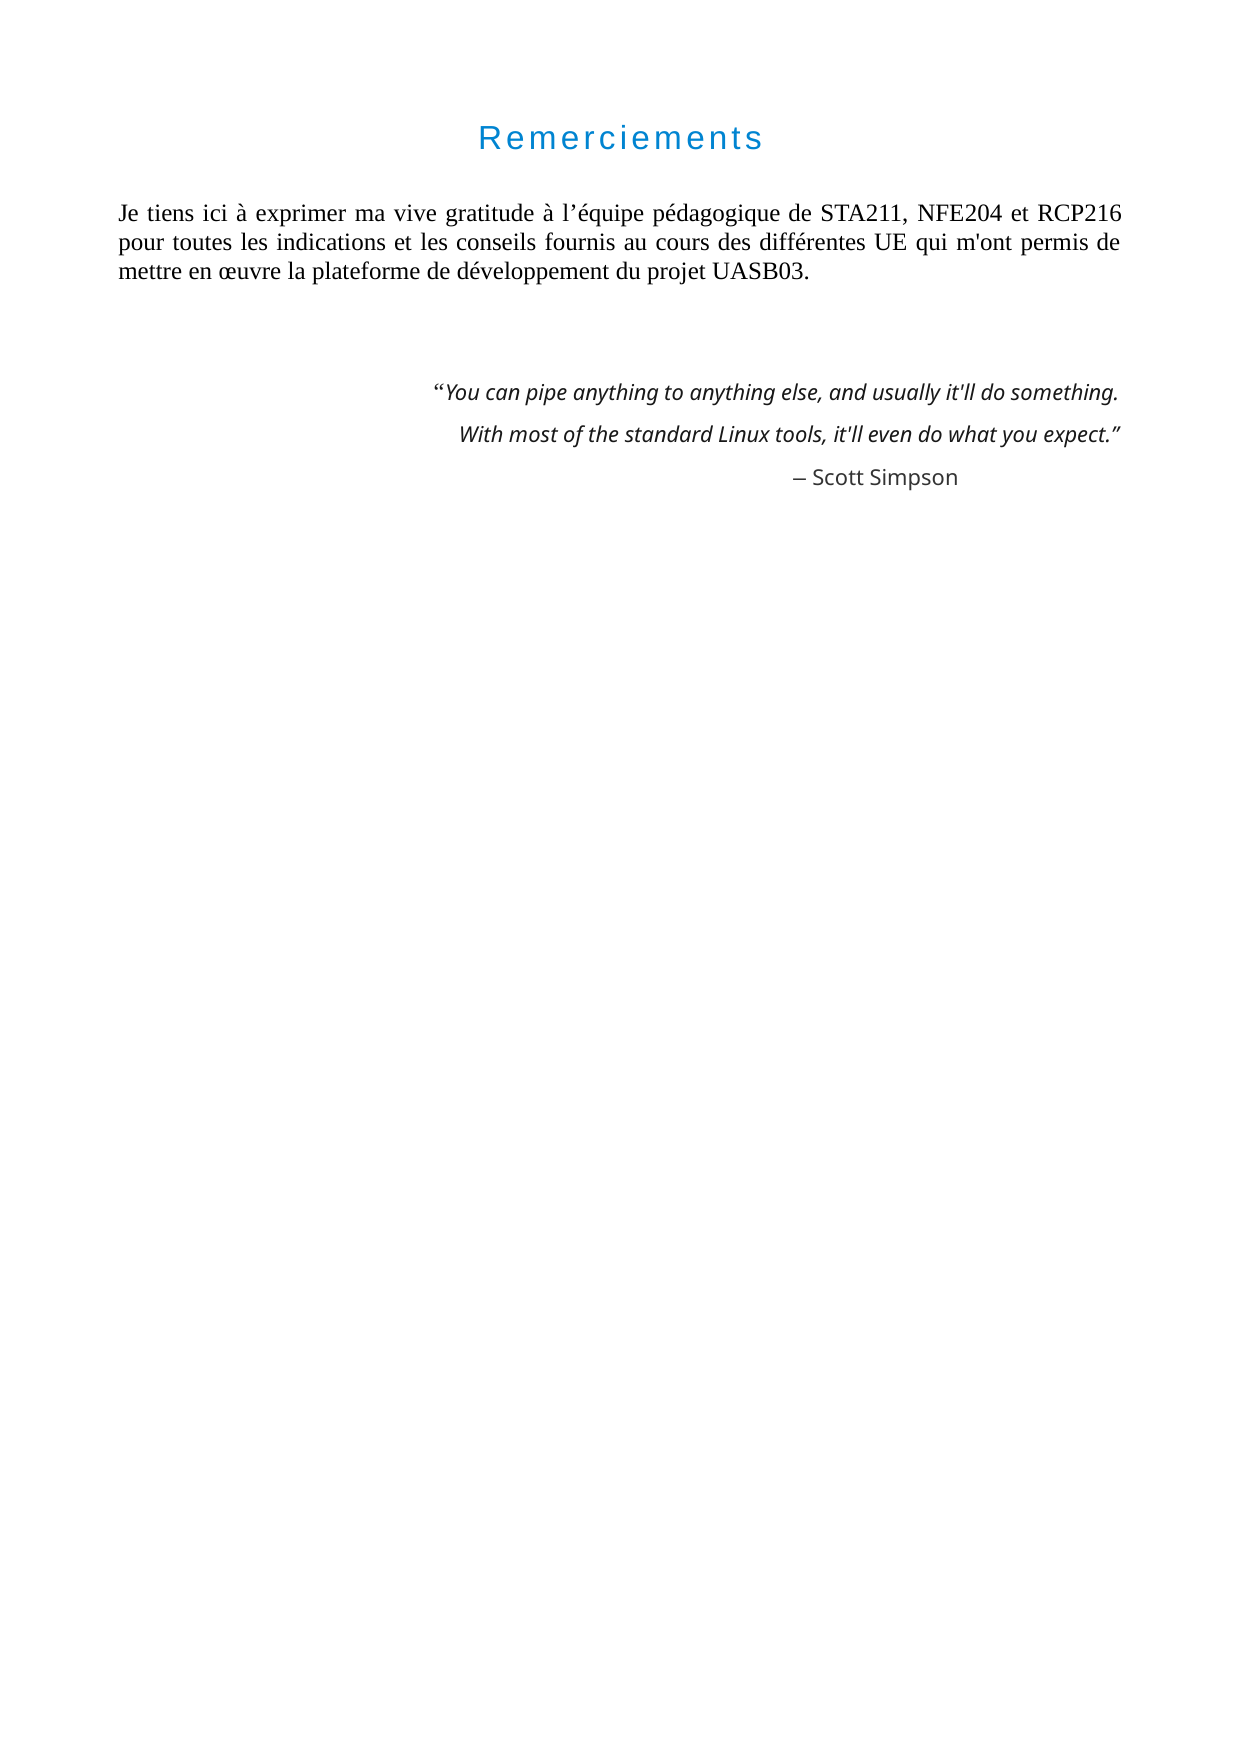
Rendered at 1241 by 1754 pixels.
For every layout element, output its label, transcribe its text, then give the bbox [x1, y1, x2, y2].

text With most of the standard Linux tools, it'll even do what you expect.” [118, 419, 1122, 449]
text – Scott Simpson [118, 461, 1122, 491]
text “You can pipe anything to anything else, and usually it'll do something. [118, 376, 1122, 406]
text Je tiens ici à exprimer ma vive gratitude à l’équipe pédagogique de STA211, NFE204 et RCP216 pour toutes les indications et les conseils fournis au cours des différentes UE qui m'ont permis de mettre en œuvre la plateforme de développement du projet UASB03. [118, 197, 1122, 285]
subtitle Remerciements [118, 118, 1122, 157]
